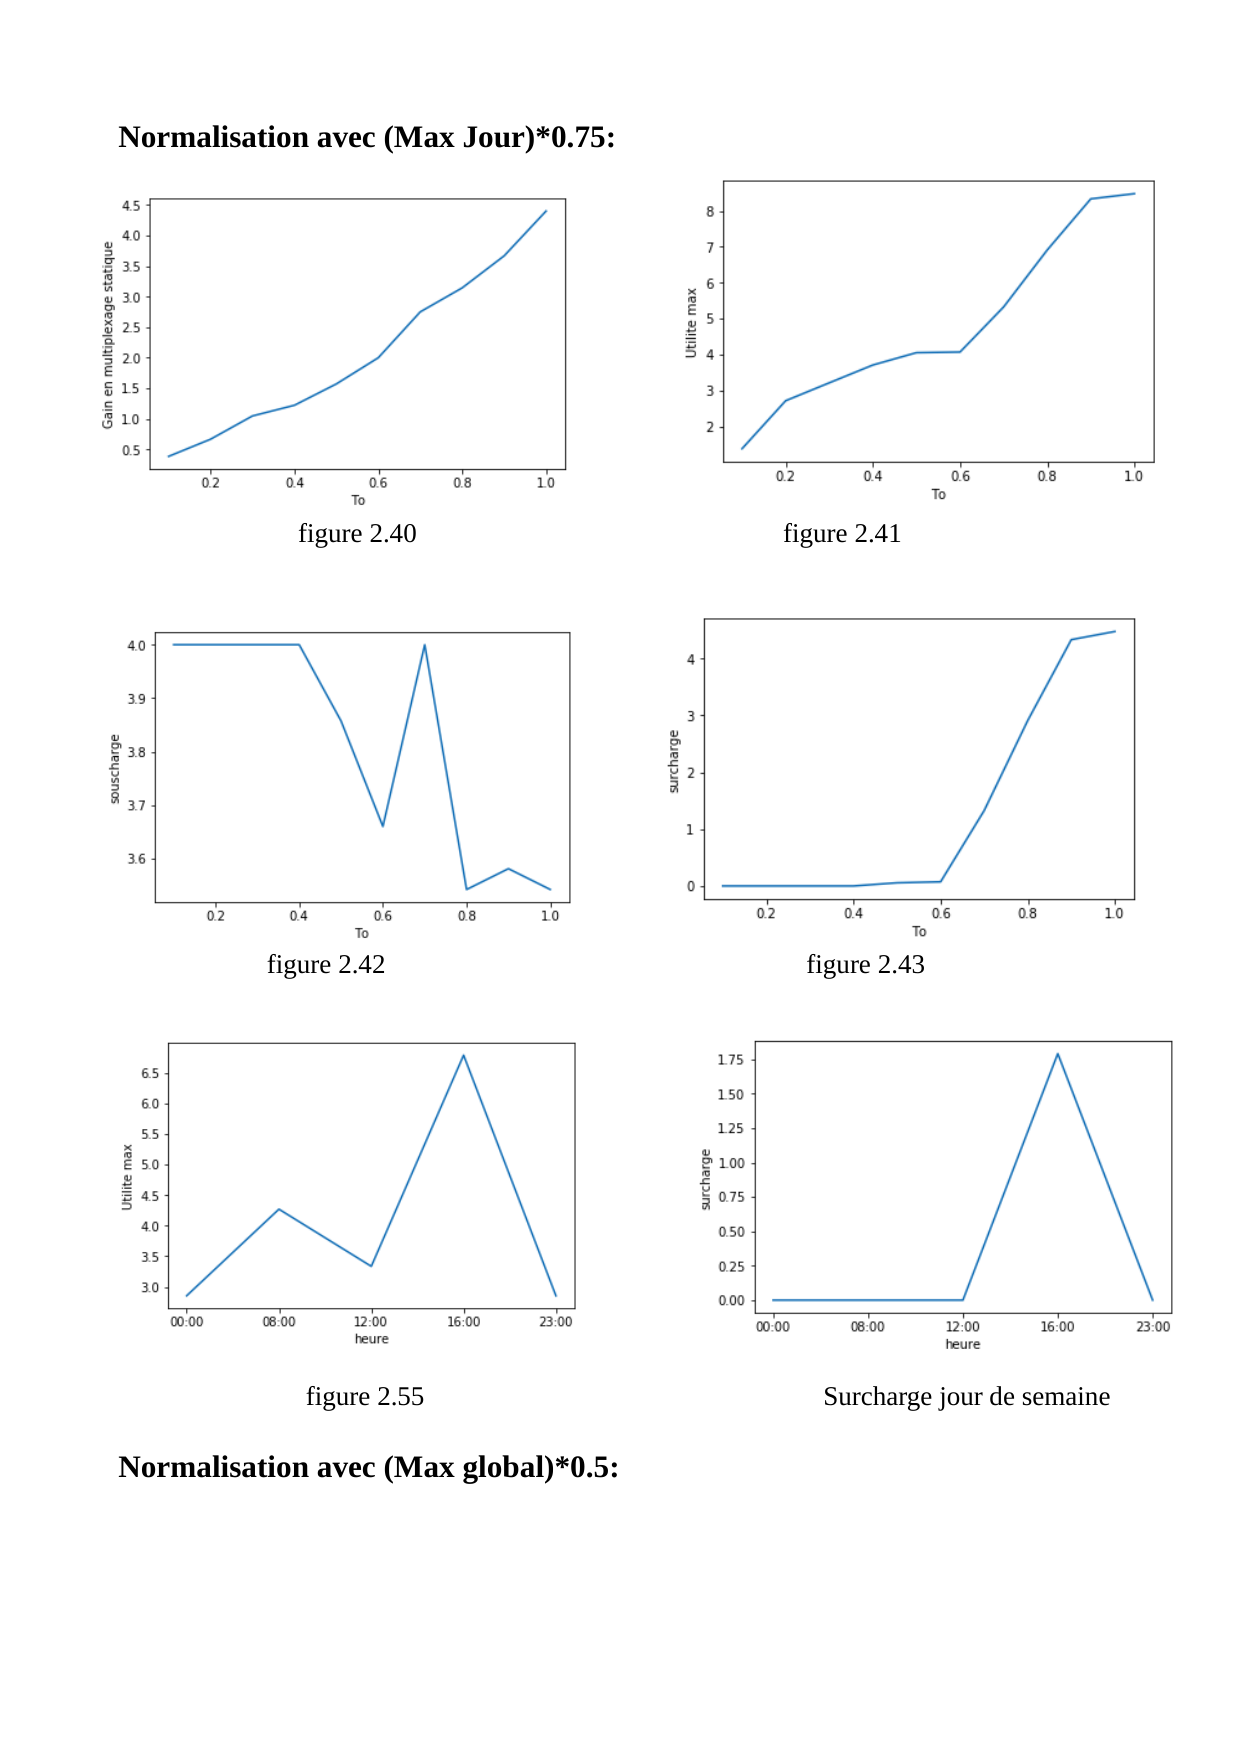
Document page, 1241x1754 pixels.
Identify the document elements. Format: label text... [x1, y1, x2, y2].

text figure 2.42 figure 2.43 [118, 945, 1122, 981]
text Normalisation avec (Max global)*0.5: [118, 1448, 1122, 1484]
text figure 2.55 Surcharge jour de semaine [118, 1376, 1122, 1412]
picture [93, 621, 583, 943]
text Normalisation avec (Max Jour)*0.75: [118, 118, 1122, 154]
text figure 2.40 figure 2.41 [118, 513, 1122, 549]
picture [95, 186, 579, 510]
picture [655, 603, 1156, 939]
picture [685, 1031, 1195, 1354]
picture [111, 1027, 600, 1352]
picture [669, 169, 1164, 507]
